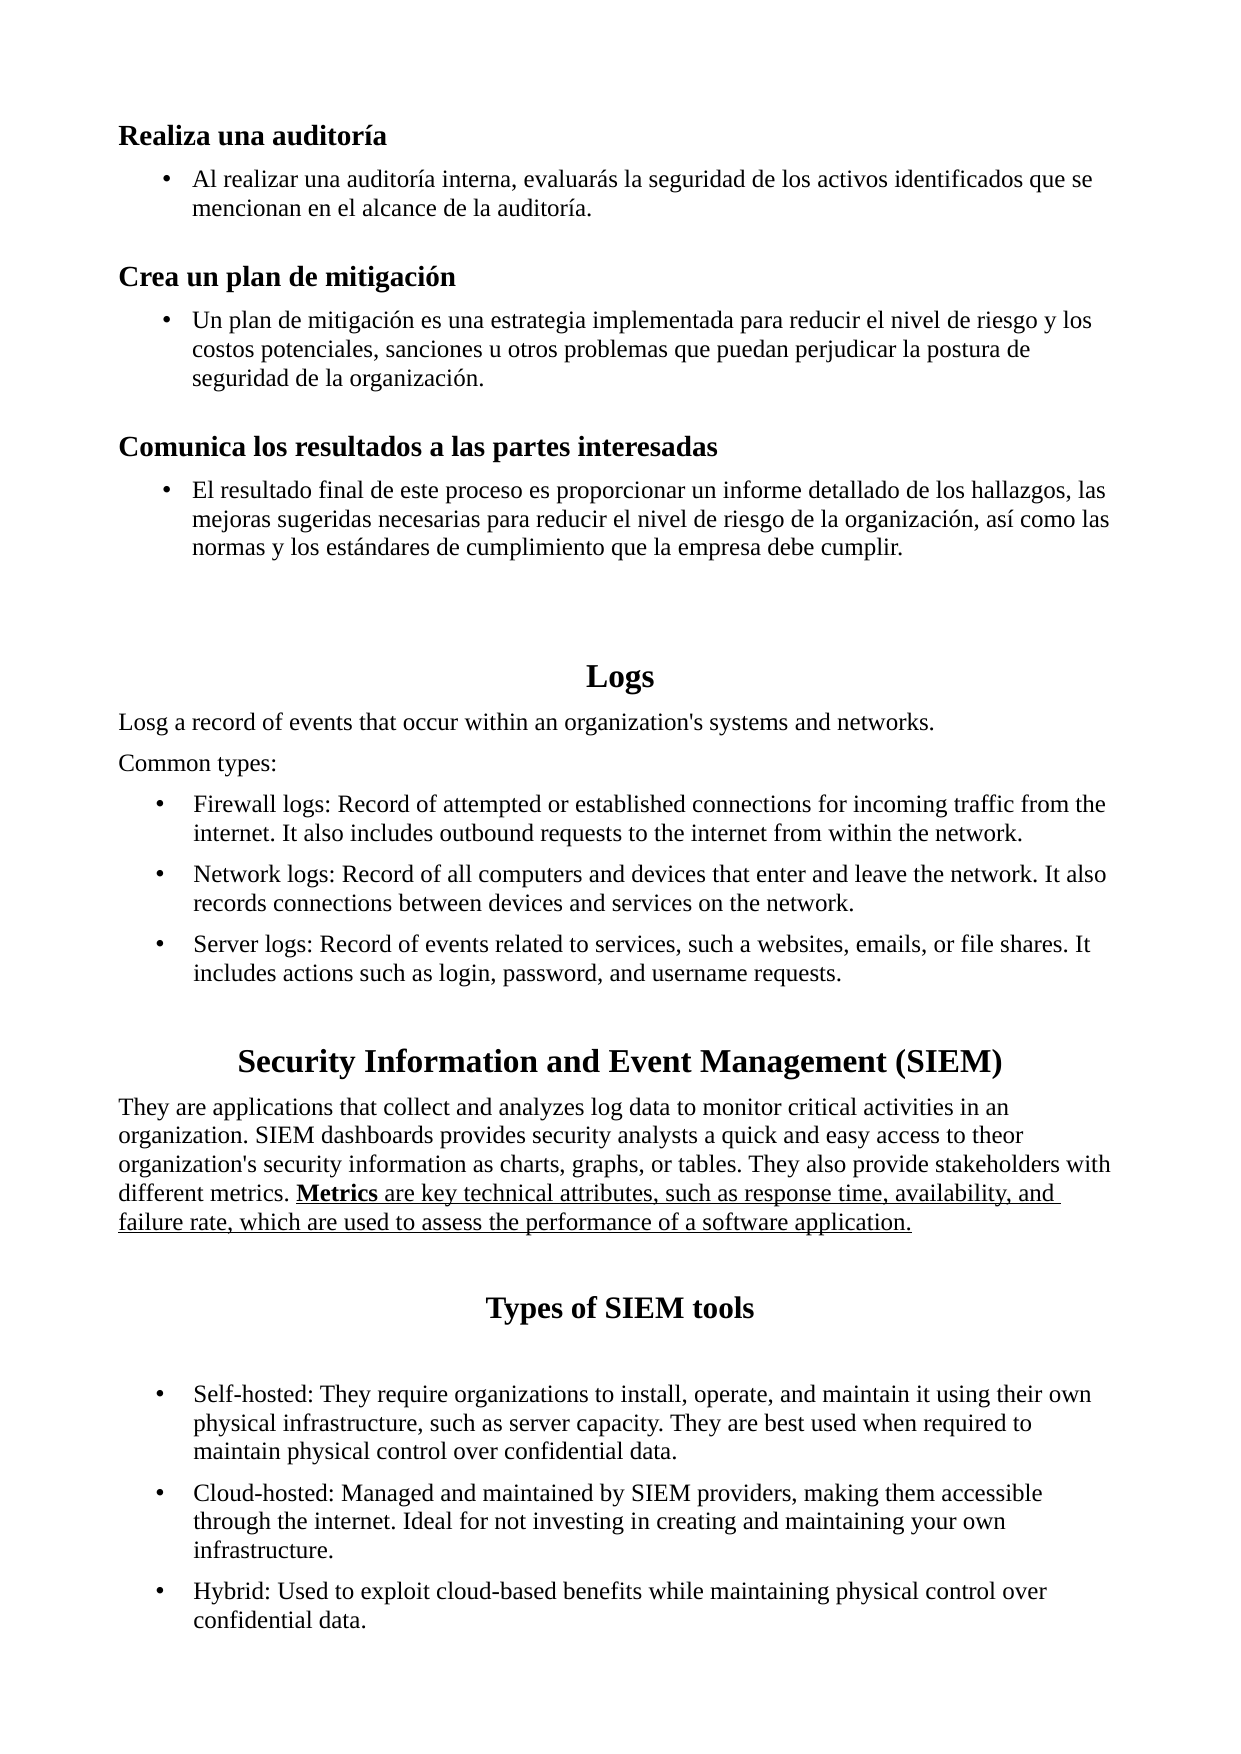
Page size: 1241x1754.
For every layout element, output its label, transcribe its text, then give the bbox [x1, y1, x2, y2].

subtitle Realiza una auditoría [118, 118, 1122, 152]
subtitle Comunica los resultados a las partes interesadas [118, 429, 1122, 462]
list Hybrid: Used to exploit cloud-based benefits while maintaining physical control over confidential data. [156, 1576, 1122, 1634]
list Cloud-hosted: Managed and maintained by SIEM providers, making them accessible through the internet. Ideal for not investing in creating and maintaining your own infrastructure. [156, 1478, 1122, 1564]
list Network logs: Record of all computers and devices that enter and leave the network. It also records connections between devices and services on the network. [156, 859, 1122, 917]
text Security Information and Event Management (SIEM) [118, 1041, 1122, 1079]
list Self-hosted: They require organizations to install, operate, and maintain it using their own physical infrastructure, such as server capacity. They are best used when required to maintain physical control over confidential data. [156, 1379, 1122, 1465]
list Firewall logs: Record of attempted or established connections for incoming traffic from the internet. It also includes outbound requests to the internet from within the network. [156, 789, 1122, 847]
text Losg a record of events that occur within an organization's systems and networks. [118, 707, 1122, 736]
text Types of SIEM tools [118, 1289, 1122, 1325]
list Server logs: Record of events related to services, such a websites, emails, or file shares. It includes actions such as login, password, and username requests. [156, 929, 1122, 987]
list Al realizar una auditoría interna, evaluarás la seguridad de los activos identificados que se mencionan en el alcance de la auditoría. [162, 164, 1122, 222]
list Un plan de mitigación es una estrategia implementada para reducir el nivel de riesgo y los costos potenciales, sanciones u otros problemas que puedan perjudicar la postura de seguridad de la organización. [162, 305, 1122, 391]
text They are applications that collect and analyzes log data to monitor critical activities in an organization. SIEM dashboards provides security analysts a quick and easy access to theor organization's security information as charts, graphs, or tables. They also provide stakeholders with different metrics. Metrics are key technical attributes, such as response time, availability, and failure rate, which are used to assess the performance of a software application. [118, 1092, 1122, 1235]
list El resultado final de este proceso es proporcionar un informe detallado de los hallazgos, las mejoras sugeridas necesarias para reducir el nivel de riesgo de la organización, así como las normas y los estándares de cumplimiento que la empresa debe cumplir. [162, 475, 1122, 561]
text Logs [118, 656, 1122, 694]
text Common types: [118, 748, 1122, 777]
subtitle Crea un plan de mitigación [118, 259, 1122, 293]
